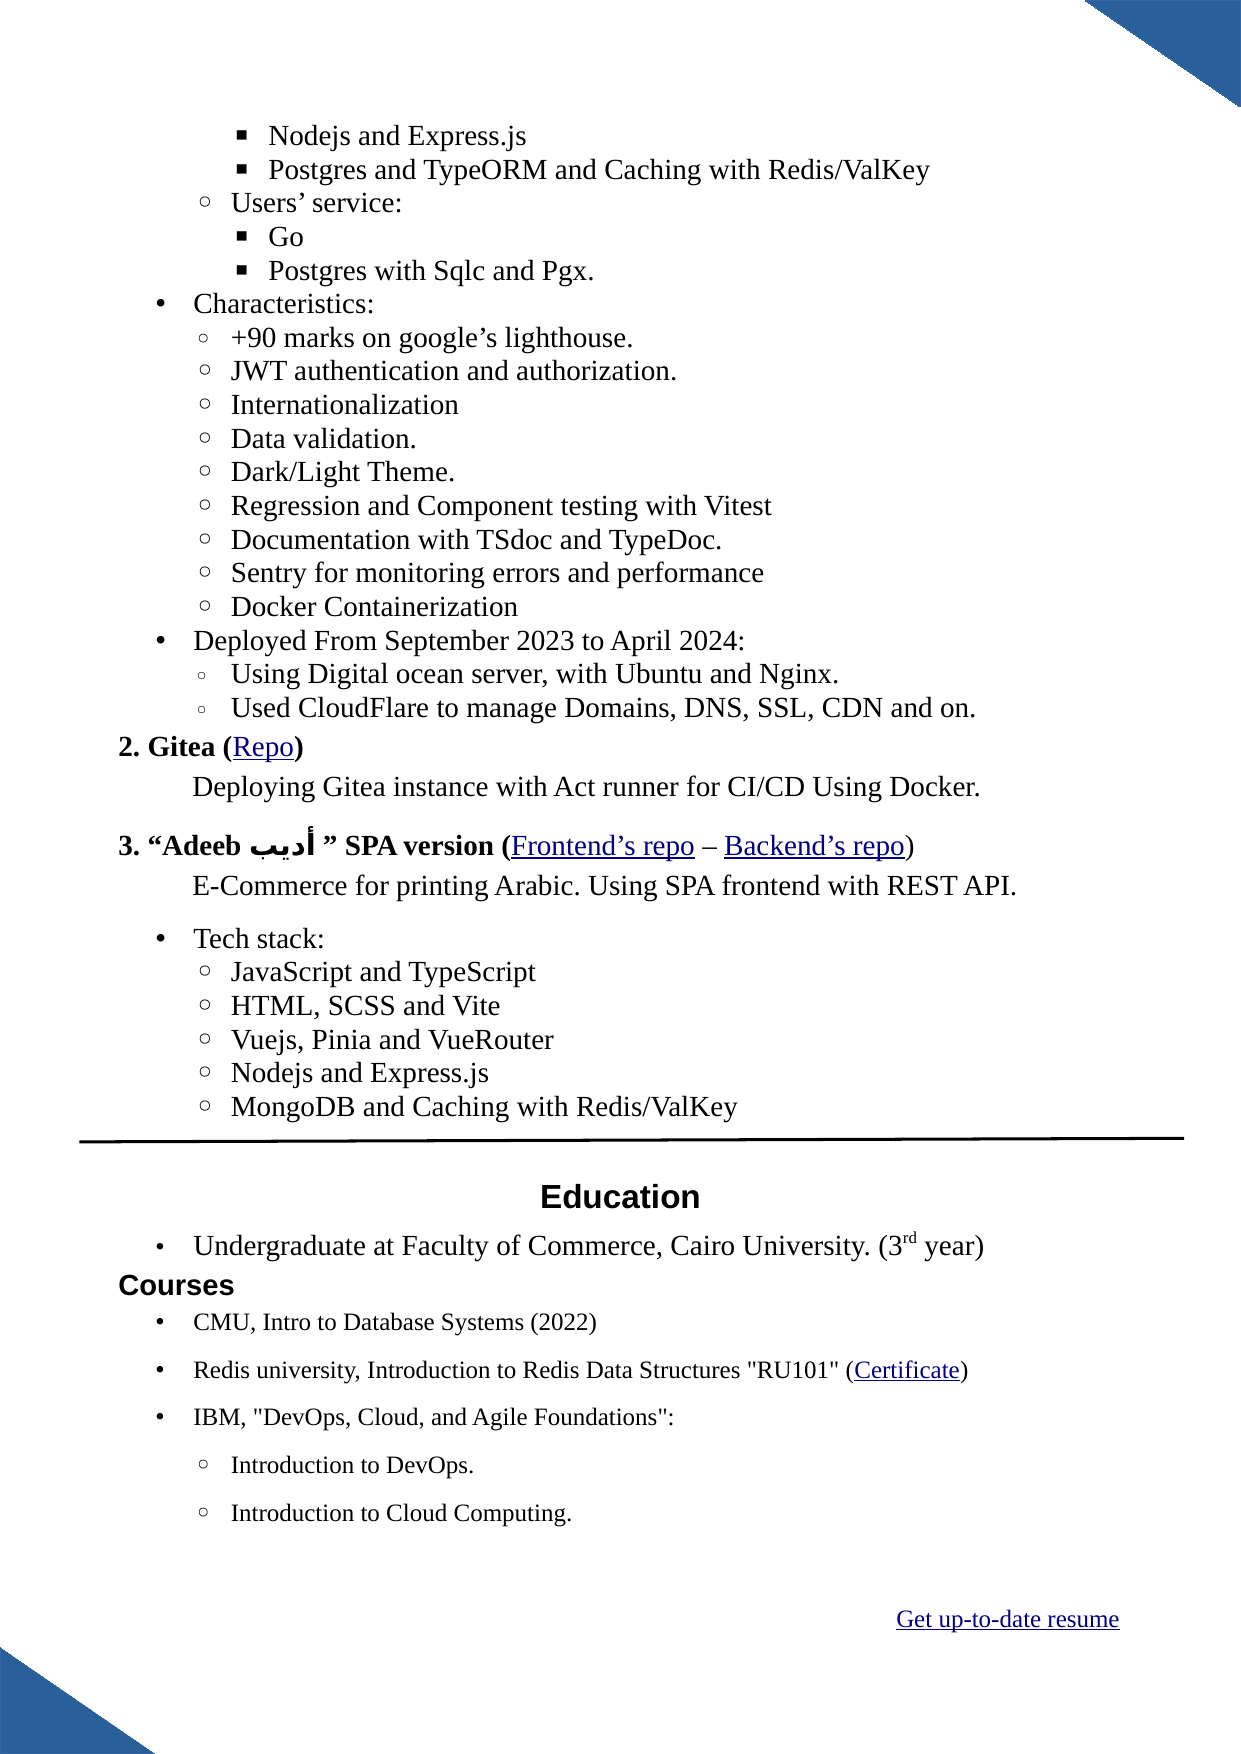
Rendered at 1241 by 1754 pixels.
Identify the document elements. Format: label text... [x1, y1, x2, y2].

list Introduction to Cloud Computing. [193, 1498, 1122, 1526]
list Characteristics: [156, 286, 1122, 320]
subtitle 2. Gitea (Repo) [118, 729, 1122, 763]
list Using Digital ocean server, with Ubuntu and Nginx. [193, 656, 1122, 690]
list HTML, SCSS and Vite [193, 988, 1122, 1022]
list CMU, Intro to Database Systems (2022) [156, 1307, 1122, 1336]
list Tech stack: [156, 921, 1122, 954]
list Regression and Component testing with Vitest [193, 488, 1122, 522]
text E-Commerce for printing Arabic. Using SPA frontend with REST API. [118, 868, 1122, 901]
list Nodejs and Express.js [193, 1056, 1122, 1089]
list Redis university, Introduction to Redis Data Structures "RU101" (Certificate) [156, 1355, 1122, 1384]
list IBM, "DevOps, Cloud, and Agile Foundations": [156, 1402, 1122, 1431]
list Users’ service: [193, 185, 1122, 219]
list Go [231, 219, 1122, 253]
list Postgres with Sqlc and Pgx. [231, 253, 1122, 286]
list MongoDB and Caching with Redis/ValKey [193, 1089, 1122, 1123]
list Used CloudFlare to manage Domains, DNS, SSL, CDN and on. [193, 690, 1122, 723]
list Documentation with TSdoc and TypeDoc. [193, 522, 1122, 555]
list Docker Containerization [193, 589, 1122, 623]
list Vuejs, Pinia and VueRouter [193, 1022, 1122, 1056]
subtitle 3. “Adeeb أديب ” SPA version (Frontend’s repo – Backend’s repo) [118, 828, 1122, 862]
list +90 marks on google’s lighthouse. [193, 320, 1122, 353]
list JavaScript and TypeScript [193, 954, 1122, 988]
list Deployed From September 2023 to April 2024: [156, 623, 1122, 656]
list Data validation. [193, 421, 1122, 454]
list Nodejs and Express.js [231, 118, 1122, 152]
list JWT authentication and authorization. [193, 353, 1122, 387]
subtitle Education [118, 1177, 1122, 1216]
list Undergraduate at Faculty of Commerce, Cairo University. (3rd year) [156, 1228, 1122, 1262]
list Internationalization [193, 387, 1122, 421]
list Introduction to DevOps. [193, 1450, 1122, 1479]
list Sentry for monitoring errors and performance [193, 555, 1122, 589]
subtitle Courses [118, 1268, 1122, 1301]
text Deploying Gitea instance with Act runner for CI/CD Using Docker. [118, 769, 1122, 803]
list Dark/Light Theme. [193, 454, 1122, 488]
list Postgres and TypeORM and Caching with Redis/ValKey [231, 152, 1122, 185]
